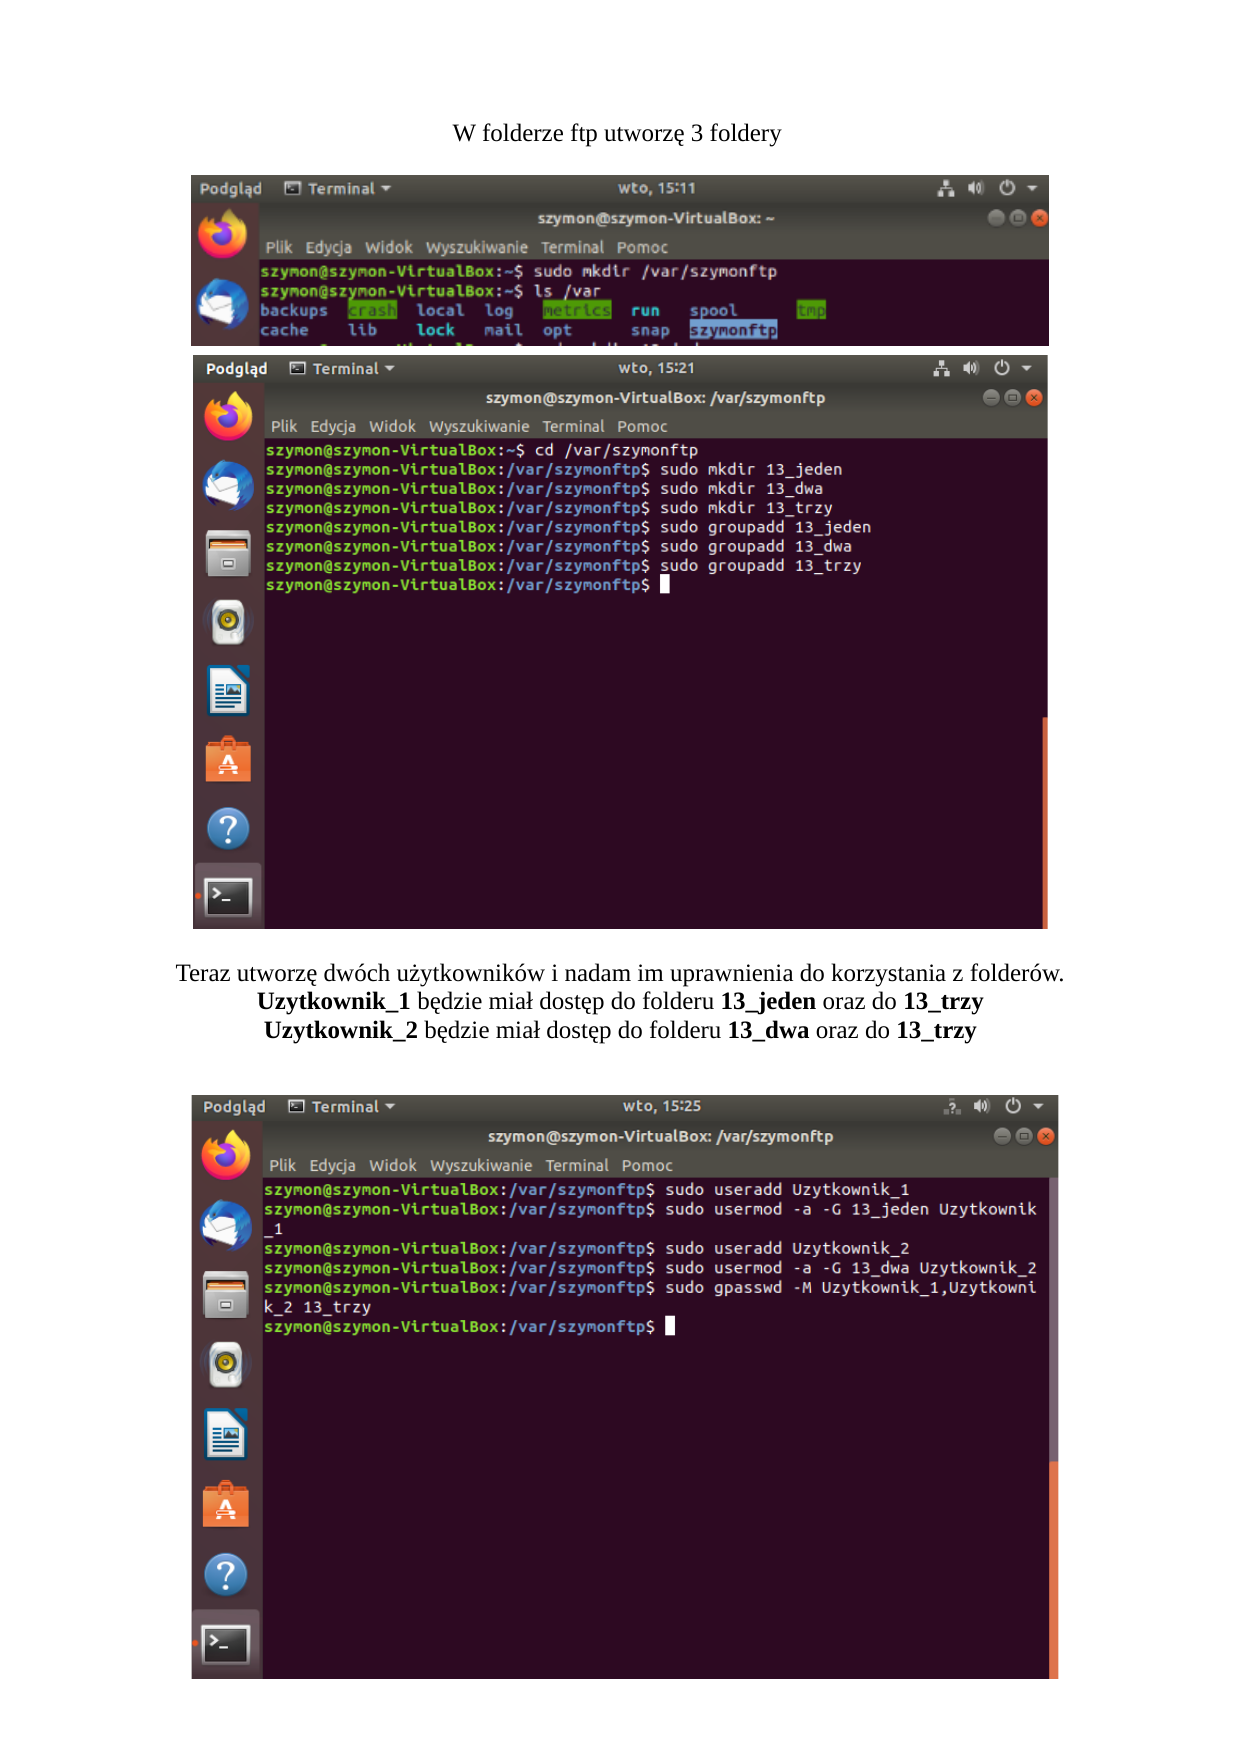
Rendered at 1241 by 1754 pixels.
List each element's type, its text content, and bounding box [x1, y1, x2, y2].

text Uzytkownik_1 będzie miał dostęp do folderu 13_jeden oraz do 13_trzy [118, 986, 1122, 1015]
text W folderze ftp utworzę 3 foldery [118, 118, 1122, 147]
text Teraz utworzę dwóch użytkowników i nadam im uprawnienia do korzystania z folderów. [118, 958, 1122, 986]
picture [191, 1095, 1059, 1679]
picture [193, 355, 1048, 929]
text Uzytkownik_2 będzie miał dostęp do folderu 13_dwa oraz do 13_trzy [118, 1015, 1122, 1044]
picture [191, 175, 1049, 346]
